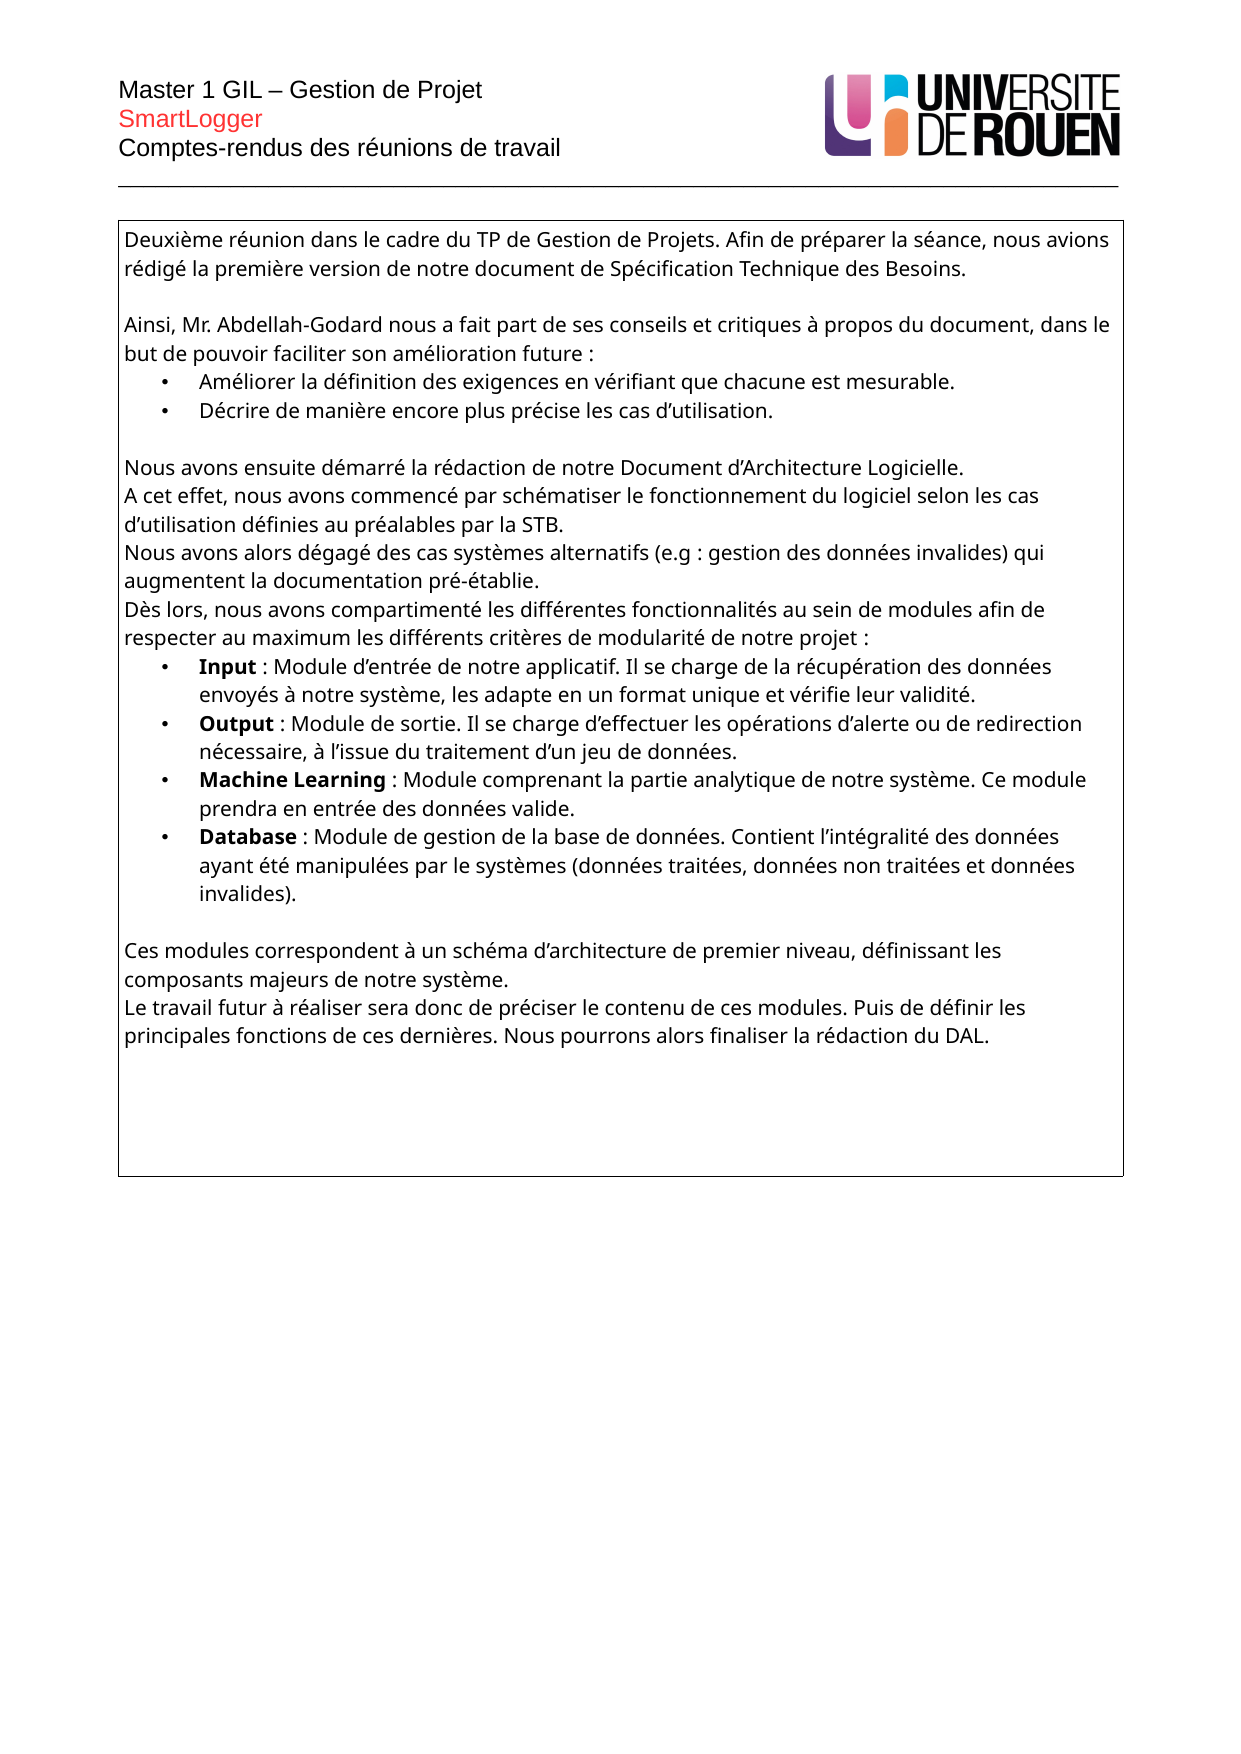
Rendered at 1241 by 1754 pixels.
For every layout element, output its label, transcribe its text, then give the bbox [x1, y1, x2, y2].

picture [823, 72, 1121, 159]
table_cell Deuxième réunion dans le cadre du TP de Gestion de Projets. Afin de préparer la séance, nous avions rédigé la première version de notre document de Spécification Technique des Besoins. Ainsi, Mr. Abdellah-Godard nous a fait part de ses conseils et critiques à propos du document, dans le but de pouvoir faciliter son amélioration future : Améliorer la définition des exigences en vérifiant que chacune est mesurable. Décrire de manière encore plus précise les cas d’utilisation. Nous avons ensuite démarré la rédaction de notre Document d’Architecture Logicielle. A cet effet, nous avons commencé par schématiser le fonctionnement du logiciel selon les cas d’utilisation définies au préalables par la STB. Nous avons alors dégagé des cas systèmes alternatifs (e.g : gestion des données invalides) qui augmentent la documentation pré-établie. Dès lors, nous avons compartimenté les différentes fonctionnalités au sein de modules afin de respecter au maximum les différents critères de modularité de notre projet : Input : Module d’entrée de notre applicatif. Il se charge de la récupération des données envoyés à notre système, les adapte en un format unique et vérifie leur validité. Output : Module de sortie. Il se charge d’effectuer les opérations d’alerte ou de redirection nécessaire, à l’issue du traitement d’un jeu de données. Machine Learning : Module comprenant la partie analytique de notre système. Ce module prendra en entrée des données valide. Database : Module de gestion de la base de données. Contient l’intégralité des données ayant été manipulées par le systèmes (données traitées, données non traitées et données invalides). Ces modules correspondent à un schéma d’architecture de premier niveau, définissant les composants majeurs de notre système. Le travail futur à réaliser sera donc de préciser le contenu de ces modules. Puis de définir les principales fonctions de ces dernières. Nous pourrons alors finaliser la rédaction du DAL. [119, 221, 1123, 1176]
